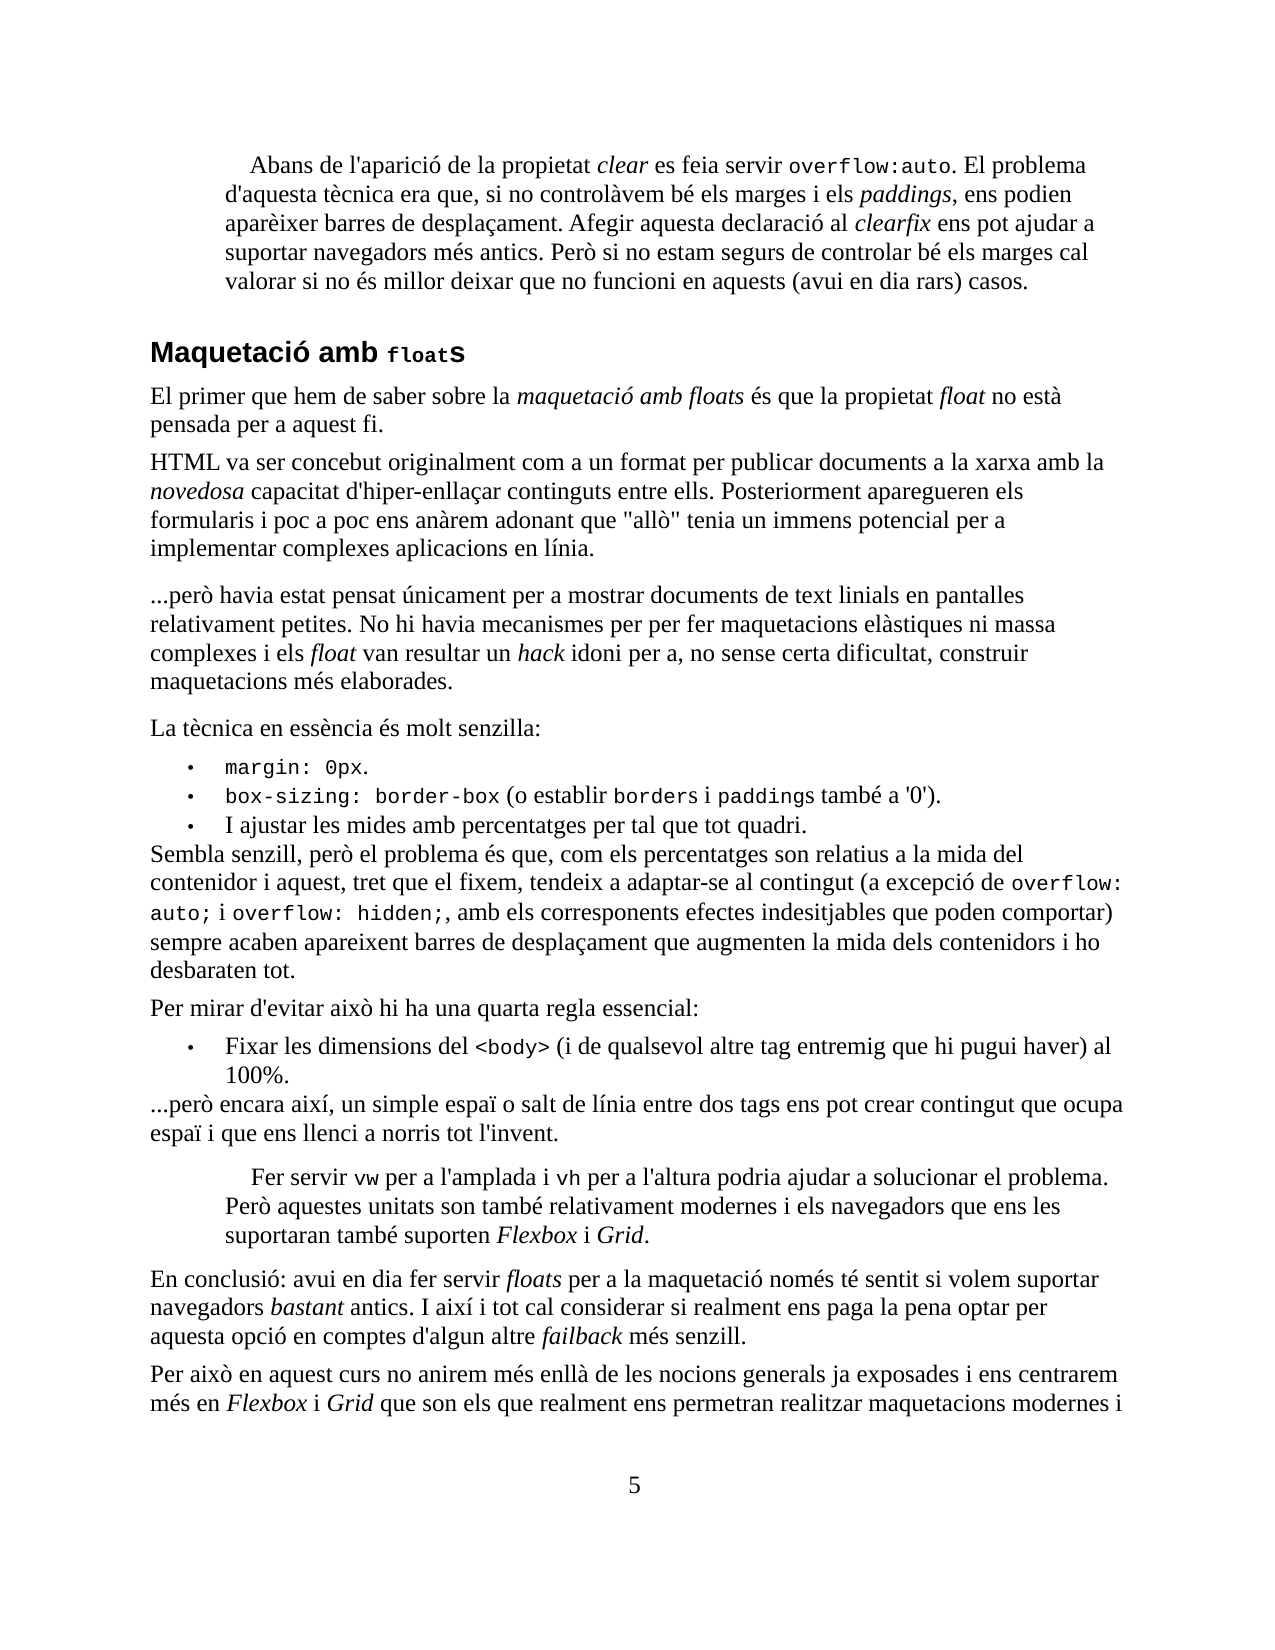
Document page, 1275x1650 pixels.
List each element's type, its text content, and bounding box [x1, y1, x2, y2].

text Per mirar d'evitar això hi ha una quarta regla essencial: [150, 993, 1125, 1022]
text La tècnica en essència és molt senzilla: [150, 713, 1125, 742]
text HTML va ser concebut originalment com a un format per publicar documents a la xarxa amb la novedosa capacitat d'hiper-enllaçar continguts entre ells. Posteriorment aparegueren els formularis i poc a poc ens anàrem adonant que "allò" tenia un immens potencial per a implementar complexes aplicacions en línia. [150, 447, 1125, 562]
list margin: 0px. [187, 751, 1125, 780]
list I ajustar les mides amb percentatges per tal que tot quadri. [187, 810, 1125, 839]
list Fixar les dimensions del <body> (i de qualsevol altre tag entremig que hi pugui haver) al 100%. [187, 1031, 1125, 1089]
text El primer que hem de saber sobre la maquetació amb floats és que la propietat float no està pensada per a aquest fi. [150, 381, 1125, 438]
text En conclusió: avui en dia fer servir floats per a la maquetació només té sentit si volem suportar navegadors bastant antics. I així i tot cal considerar si realment ens paga la pena optar per aquesta opció en comptes d'algun altre failback més senzill. [150, 1264, 1125, 1350]
subtitle Maquetació amb floats [150, 334, 1125, 368]
text 📌 Abans de l'aparició de la propietat clear es feia servir overflow:auto. El problema d'aquesta tècnica era que, si no controlàvem bé els marges i els paddings, ens podien aparèixer barres de desplaçament. Afegir aquesta declaració al clearfix ens pot ajudar a suportar navegadors més antics. Però si no estam segurs de controlar bé els marges cal valorar si no és millor deixar que no funcioni en aquests (avui en dia rars) casos. [225, 150, 1125, 294]
text ...però havia estat pensat únicament per a mostrar documents de text linials en pantalles relativament petites. No hi havia mecanismes per per fer maquetacions elàstiques ni massa complexes i els float van resultar un hack idoni per a, no sense certa dificultat, construir maquetacions més elaborades. [150, 580, 1125, 695]
text 📌 Fer servir vw per a l'amplada i vh per a l'altura podria ajudar a solucionar el problema. Però aquestes unitats son també relativament modernes i els navegadors que ens les suportaran també suporten Flexbox i Grid. [225, 1162, 1125, 1249]
text Sembla senzill, però el problema és que, com els percentatges son relatius a la mida del contenidor i aquest, tret que el fixem, tendeix a adaptar-se al contingut (a excepció de overflow: auto; i overflow: hidden;, amb els corresponents efectes indesitjables que poden comportar) sempre acaben apareixent barres de desplaçament que augmenten la mida dels contenidors i ho desbaraten tot. [150, 839, 1125, 984]
text Per això en aquest curs no anirem més enllà de les nocions generals ja exposades i ens centrarem més en Flexbox i Grid que son els que realment ens permetran realitzar maquetacions modernes i [150, 1359, 1125, 1416]
text ...però encara així, un simple espaï o salt de línia entre dos tags ens pot crear contingut que ocupa espaï i que ens llenci a norris tot l'invent. [150, 1089, 1125, 1147]
list box-sizing: border-box (o establir borders i paddings també a '0'). [187, 780, 1125, 810]
